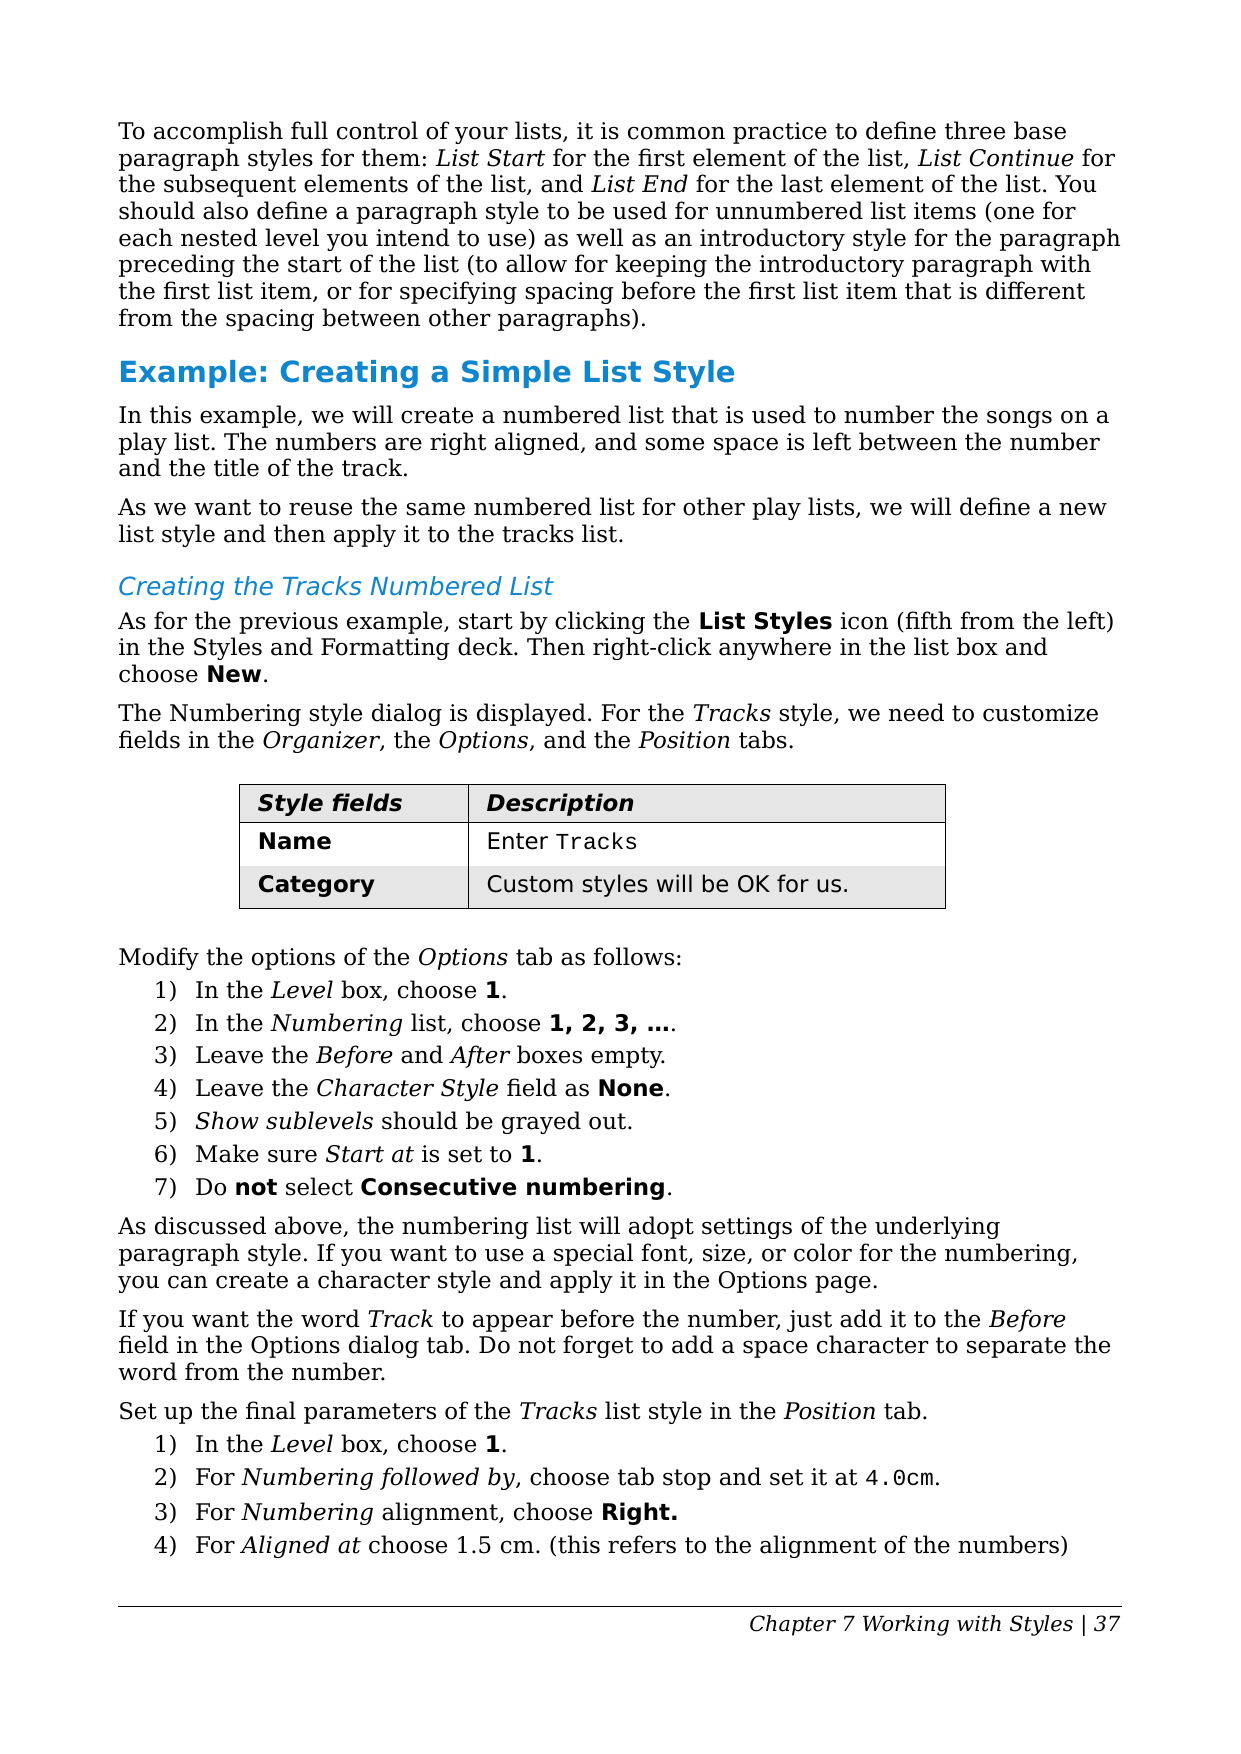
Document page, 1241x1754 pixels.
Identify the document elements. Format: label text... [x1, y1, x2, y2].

text As for the previous example, start by clicking the List Styles icon (fifth from the left) in the Styles and Formatting deck. Then right-click anywhere in the list box and choose New. [118, 608, 1122, 688]
list In the Level box, choose 1. [177, 1432, 1122, 1458]
text As we want to reuse the same numbered list for other play lists, we will define a new list style and then apply it to the tracks list. [118, 494, 1122, 548]
list Modify the options of the Options tab as follows: [118, 944, 1122, 970]
table_cell Name [240, 823, 468, 866]
table_cell Category [240, 866, 468, 908]
list In the Level box, choose 1. [177, 977, 1122, 1003]
table_header Description [469, 785, 945, 822]
table_header Style fields [240, 785, 468, 822]
text To accomplish full control of your lists, it is common practice to define three base paragraph styles for them: List Start for the first element of the list, List Continue for the subsequent elements of the list, and List End for the last element of the list. You should also define a paragraph style to be used for unnumbered list items (one for each nested level you intend to use) as well as an introductory style for the paragraph preceding the start of the list (to allow for keeping the introductory paragraph with the first list item, or for specifying spacing before the first list item that is different from the spacing between other paragraphs). [118, 118, 1122, 331]
subtitle Example: Creating a Simple List Style [118, 356, 1122, 390]
list Do not select Consecutive numbering. [177, 1174, 1122, 1201]
list For Numbering alignment, choose Right. [177, 1499, 1122, 1526]
list In the Numbering list, choose 1, 2, 3, …. [177, 1010, 1122, 1036]
text The Numbering style dialog is displayed. For the Tracks style, we need to customize fields in the Organizer, the Options, and the Position tabs. [118, 700, 1122, 754]
list Set up the final parameters of the Tracks list style in the Position tab. [118, 1398, 1122, 1425]
list Show sublevels should be grayed out. [177, 1108, 1122, 1135]
list Make sure Start at is set to 1. [177, 1141, 1122, 1168]
text If you want the word Track to appear before the number, just add it to the Before field in the Options dialog tab. Do not forget to add a space character to separate the word from the number. [118, 1306, 1122, 1386]
text As discussed above, the numbering list will adopt settings of the underlying paragraph style. If you want to use a special font, size, or color for the numbering, you can create a character style and apply it in the Options page. [118, 1213, 1122, 1293]
text In this example, we will create a numbered list that is used to number the songs on a play list. The numbers are right aligned, and some space is left between the number and the title of the track. [118, 402, 1122, 482]
list For Aligned at choose 1.5 cm. (this refers to the alignment of the numbers) [177, 1532, 1122, 1558]
table_cell Custom styles will be OK for us. [469, 866, 945, 908]
table_cell Enter Tracks [469, 823, 945, 866]
list Leave the Character Style field as None. [177, 1076, 1122, 1102]
subtitle Creating the Tracks Numbered List [118, 572, 1122, 601]
list For Numbering followed by, choose tab stop and set it at 4.0cm. [177, 1464, 1122, 1493]
list Leave the Before and After boxes empty. [177, 1043, 1122, 1069]
